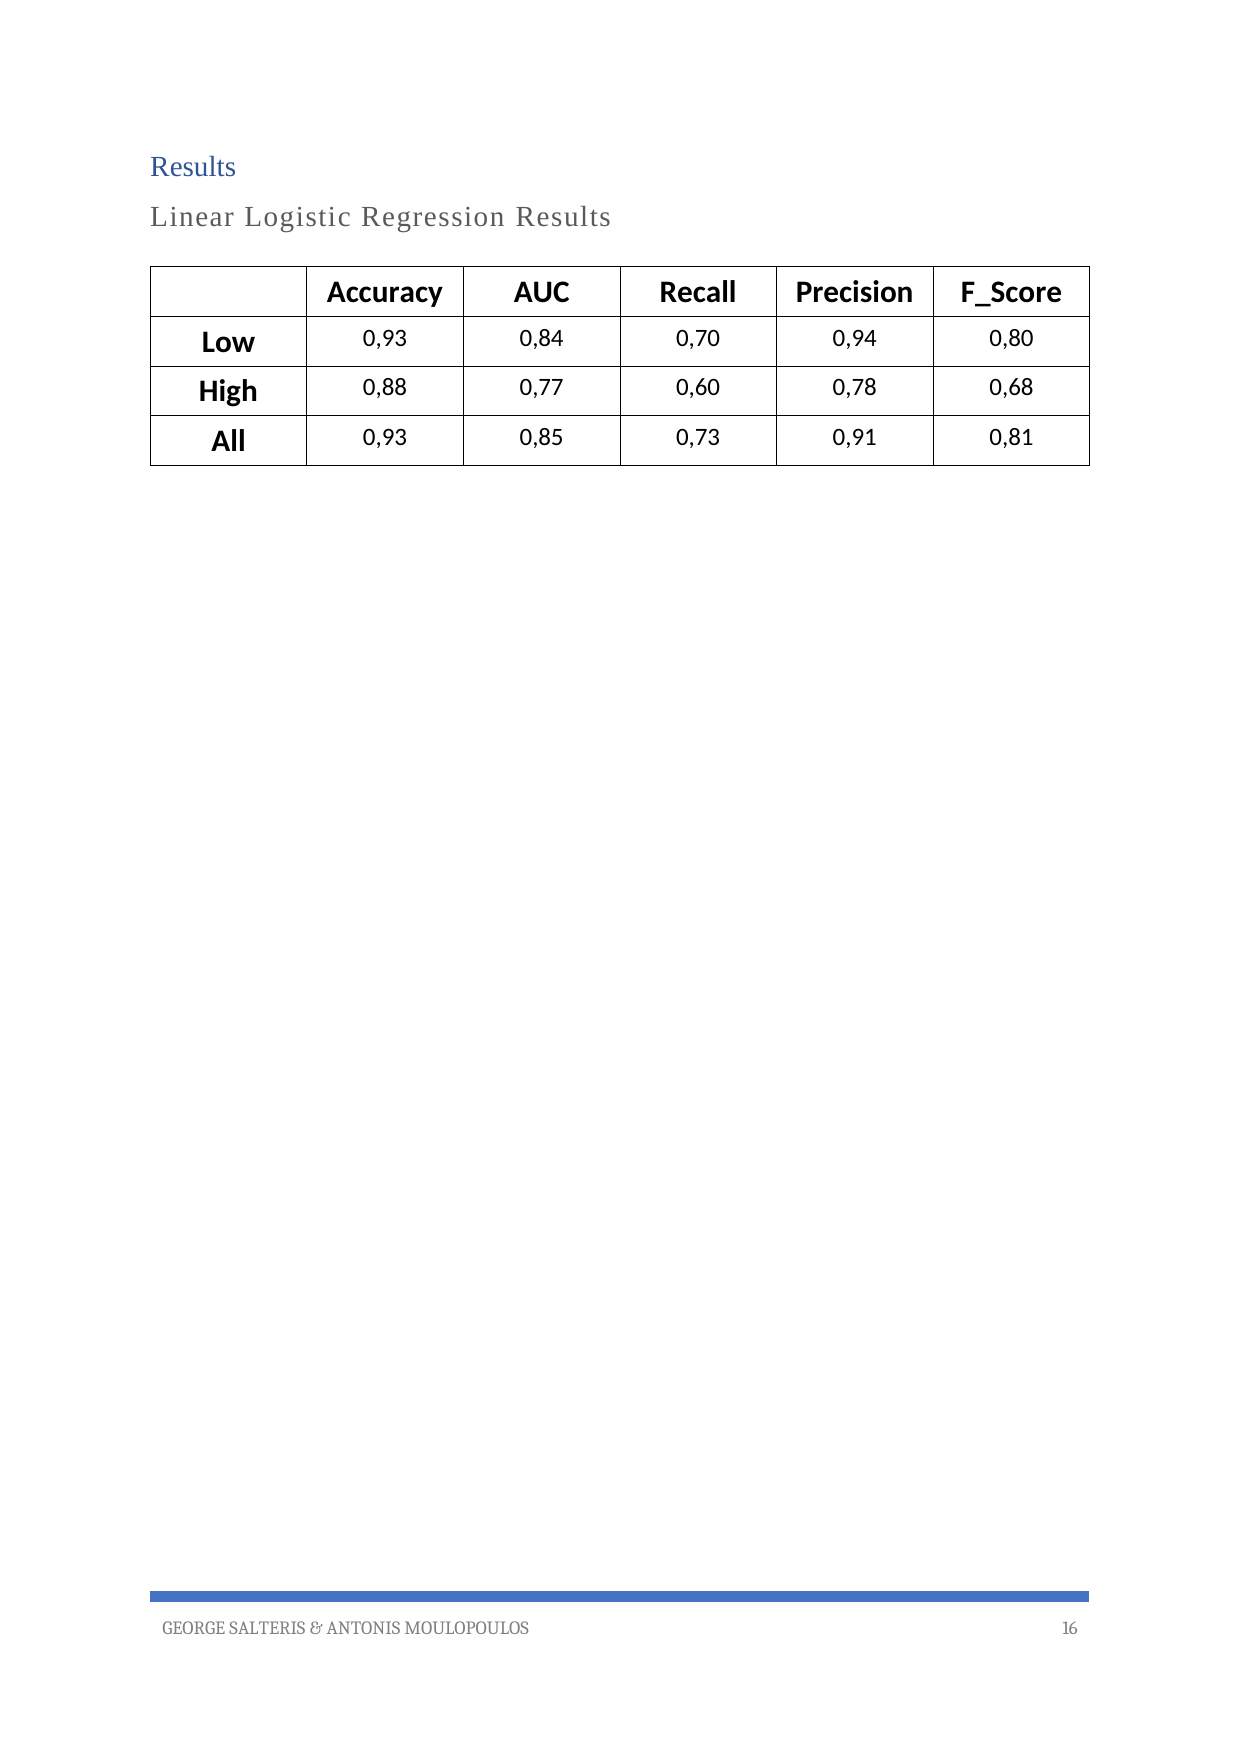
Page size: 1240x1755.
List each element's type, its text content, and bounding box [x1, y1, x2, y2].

table_cell 0,94 [777, 317, 933, 366]
table_cell 0,81 [934, 416, 1089, 465]
table_cell 0,80 [934, 317, 1089, 366]
subtitle Results [150, 149, 1089, 183]
table_cell All [151, 416, 306, 465]
table_header AUC [464, 267, 620, 316]
table_header [151, 267, 306, 316]
table_cell High [151, 367, 306, 415]
table_header Recall [621, 267, 776, 316]
table_cell 0,60 [621, 367, 776, 415]
subtitle Linear Logistic Regression Results [150, 199, 1089, 233]
table_cell 0,93 [307, 317, 463, 366]
table_cell Low [151, 317, 306, 366]
table_header Accuracy [307, 267, 463, 316]
table_header F_Score [934, 267, 1089, 316]
table_cell 0,78 [777, 367, 933, 415]
table_cell 0,91 [777, 416, 933, 465]
table_cell 0,73 [621, 416, 776, 465]
table_cell 0,70 [621, 317, 776, 366]
table_cell 0,85 [464, 416, 620, 465]
table_cell 0,68 [934, 367, 1089, 415]
table_cell 0,93 [307, 416, 463, 465]
table_header Precision [777, 267, 933, 316]
table_cell 0,77 [464, 367, 620, 415]
table_cell 0,88 [307, 367, 463, 415]
table_cell 0,84 [464, 317, 620, 366]
